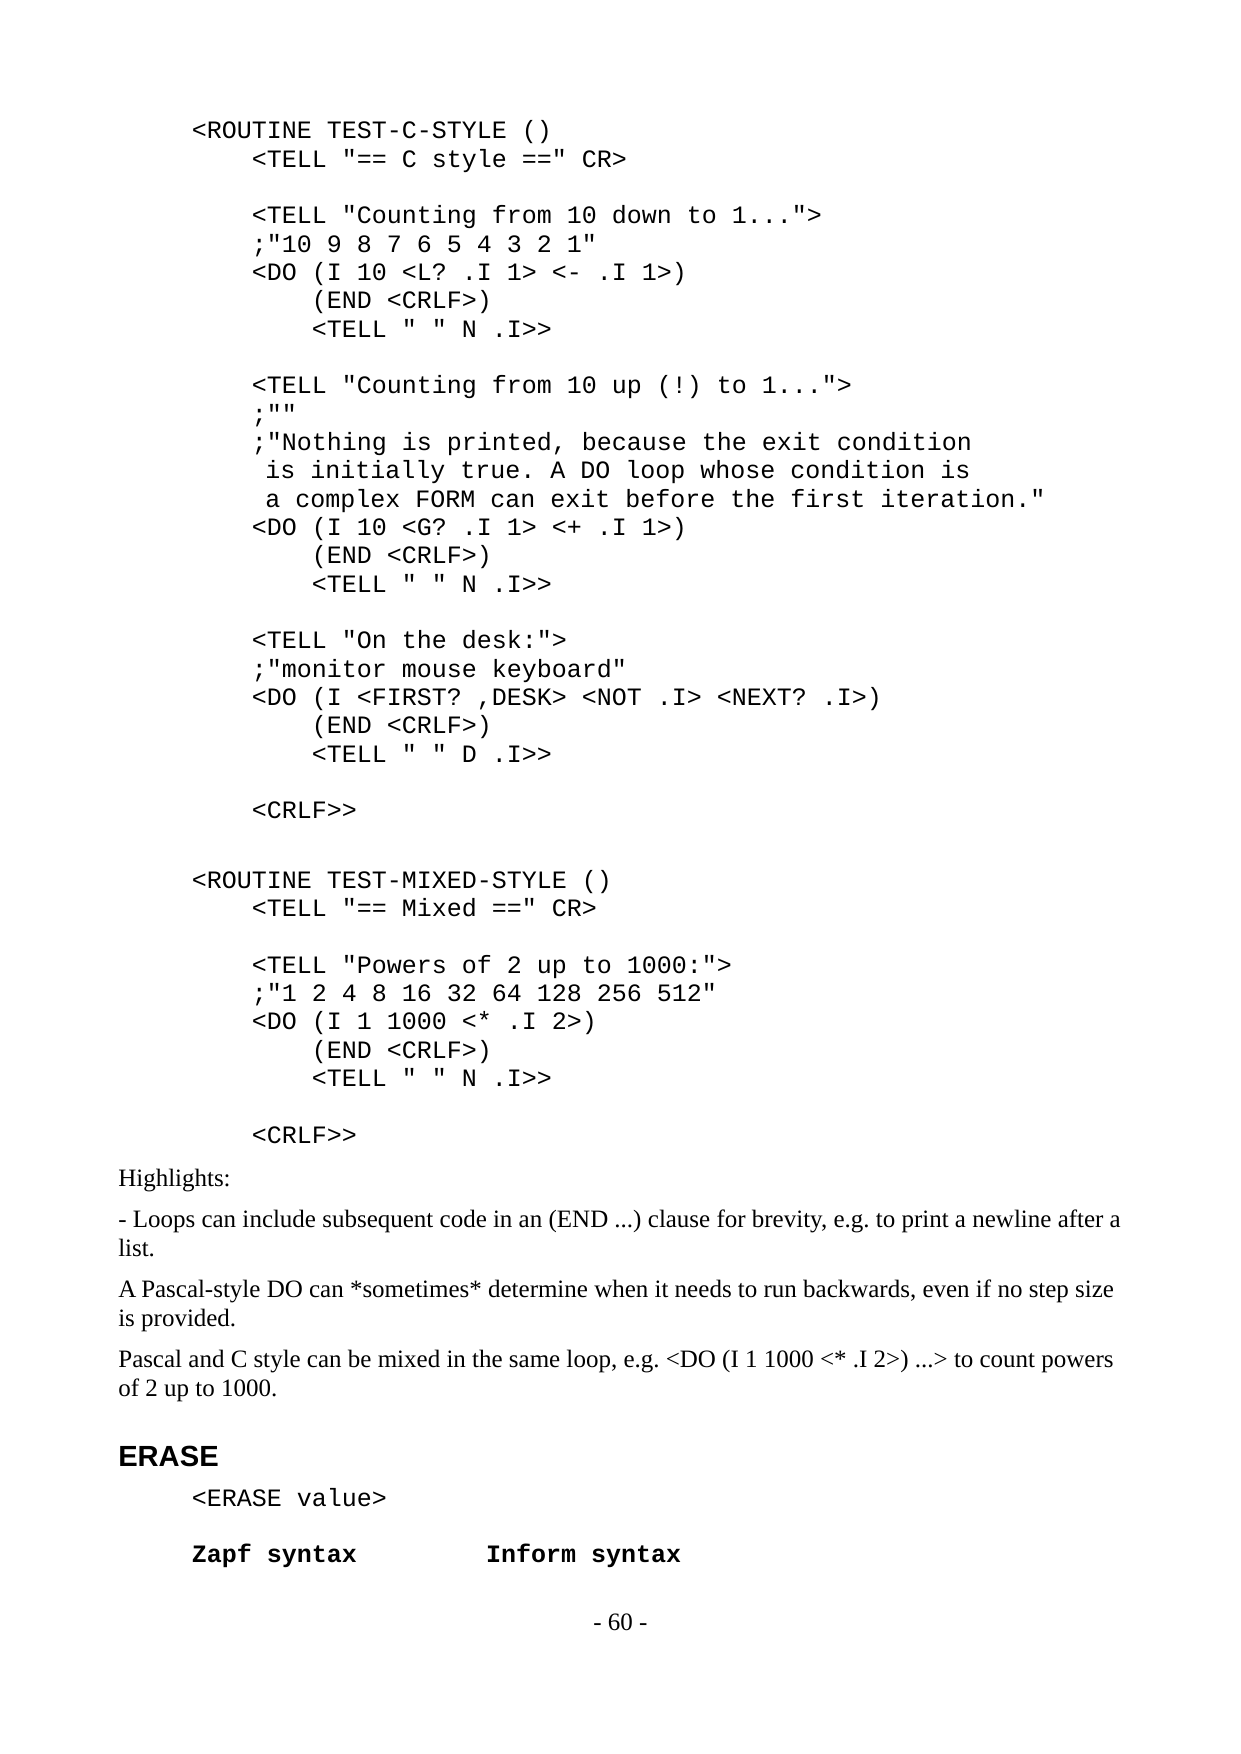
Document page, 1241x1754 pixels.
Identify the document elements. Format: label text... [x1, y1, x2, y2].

text A Pascal-style DO can *sometimes* determine when it needs to run backwards, even if no step size is provided. [118, 1274, 1122, 1332]
text - Loops can include subsequent code in an (END ...) clause for brevity, e.g. to print a newline after a list. [118, 1204, 1122, 1262]
text <ERASE value> [192, 1485, 1122, 1514]
text Highlights: [118, 1163, 1122, 1192]
text <ROUTINE TEST-C-STYLE () <TELL "== C style ==" CR> <TELL "Counting from 10 down to 1..."> ;"10 9 8 7 6 5 4 3 2 1" <DO (I 10 <L? .I 1> <- .I 1>) (END <CRLF>) <TELL " " N .I>> <TELL "Counting from 10 up (!) to 1..."> ;"" ;"Nothing is printed, because the exit condition is initially true. A DO loop whose condition is a complex FORM can exit before the first iteration." <DO (I 10 <G? .I 1> <+ .I 1>) (END <CRLF>) <TELL " " N .I>> <TELL "On the desk:"> ;"monitor mouse keyboard" <DO (I <FIRST? ,DESK> <NOT .I> <NEXT? .I>) (END <CRLF>) <TELL " " D .I>> <CRLF>> [192, 118, 1122, 855]
text Pascal and C style can be mixed in the same loop, e.g. <DO (I 1 1000 <* .I 2>) ...> to count powers of 2 up to 1000. [118, 1344, 1122, 1402]
text Zapf syntax Inform syntax [192, 1542, 1122, 1570]
text <ROUTINE TEST-MIXED-STYLE () <TELL "== Mixed ==" CR> <TELL "Powers of 2 up to 1000:"> ;"1 2 4 8 16 32 64 128 256 512" <DO (I 1 1000 <* .I 2>) (END <CRLF>) <TELL " " N .I>> <CRLF>> [192, 867, 1122, 1151]
subtitle ERASE [118, 1439, 1122, 1473]
